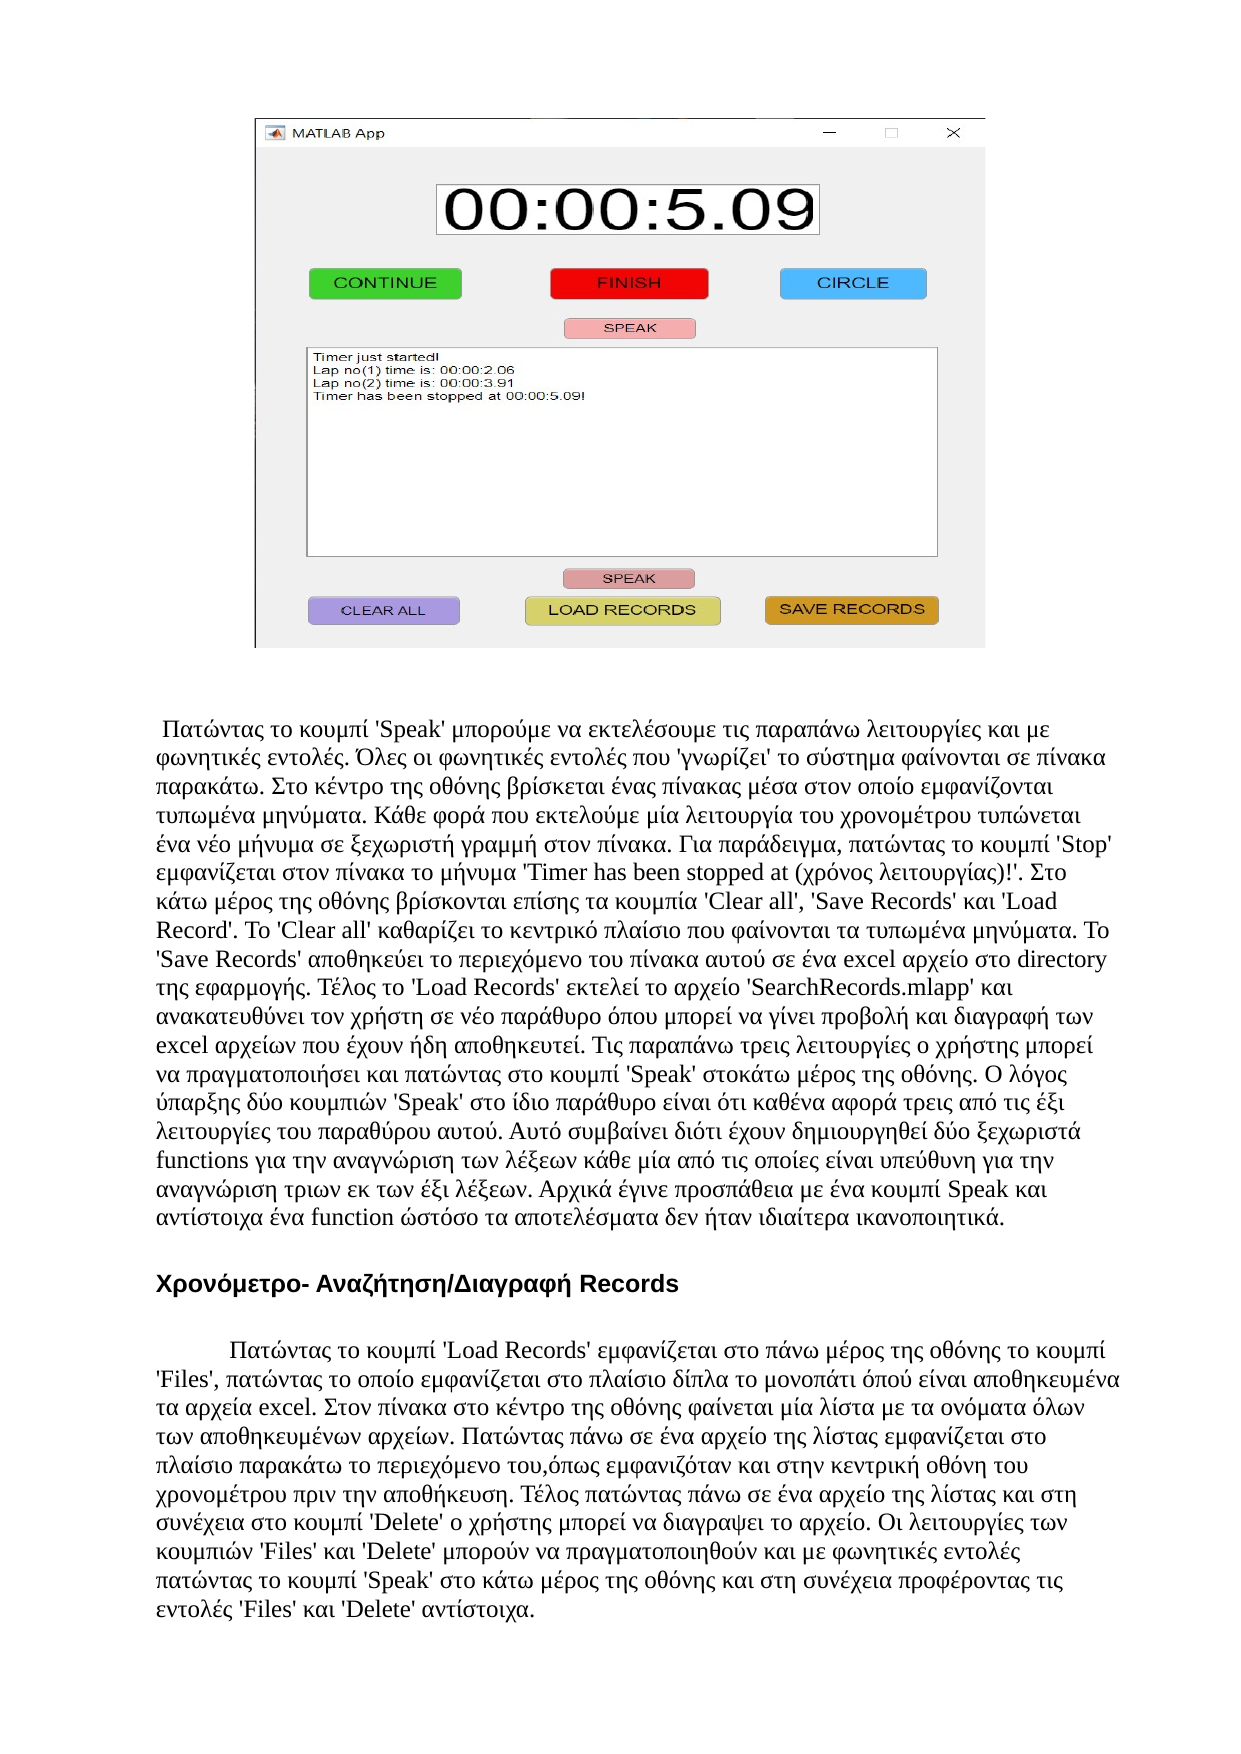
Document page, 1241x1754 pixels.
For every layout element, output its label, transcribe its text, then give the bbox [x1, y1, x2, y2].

subtitle Πατώντας το κουμπί 'Speak' μπορούμε να εκτελέσουμε τις παραπάνω λειτουργίες και με φωνητικές εντολές. Όλες οι φωνητικές εντολές που 'γνωρίζει' το σύστημα φαίνονται σε πίνακα παρακάτω. Στο κέντρο της οθόνης βρίσκεται ένας πίνακας μέσα στον οποίο εμφανίζονται τυπωμένα μηνύματα. Κάθε φορά που εκτελούμε μία λειτουργία του χρονομέτρου τυπώνεται ένα νέο μήνυμα σε ξεχωριστή γραμμή στον πίνακα. Για παράδειγμα, πατώντας το κουμπί 'Stop' εμφανίζεται στον πίνακα το μήνυμα 'Timer has been stopped at (χρόνος λειτουργίας)!'. Στο κάτω μέρος της οθόνης βρίσκονται επίσης τα κουμπία 'Clear all', 'Save Records' και 'Load Record'. To 'Clear all' καθαρίζει το κεντρικό πλαίσιο που φαίνονται τα τυπωμένα μηνύματα. Το 'Save Records' αποθηκεύει το περιεχόμενο του πίνακα αυτού σε ένα excel αρχείο στο directory της εφαρμογής. Τέλος το 'Load Records' εκτελεί το αρχείο 'SearchRecords.mlapp' και ανακατευθύνει τον χρήστη σε νέο παράθυρο όπου μπορεί να γίνει προβολή και διαγραφή των excel αρχείων που έχουν ήδη αποθηκευτεί. Τις παραπάνω τρεις λειτουργίες ο χρήστης μπορεί να πραγματοποιήσει και πατώντας στο κουμπί 'Speak' στοκάτω μέρος της οθόνης. Ο λόγος ύπαρξης δύο κουμπιών 'Speak' στο ίδιο παράθυρο είναι ότι καθένα αφορά τρεις από τις έξι λειτουργίες του παραθύρου αυτού. Αυτό συμβαίνει διότι έχουν δημιουργηθεί δύο ξεχωριστά functions για την αναγνώριση των λέξεων κάθε μία από τις οποίες είναι υπεύθυνη για την αναγνώριση τριων εκ των έξι λέξεων. Αρχικά έγινε προσπάθεια με ένα κουμπί Speak και αντίστοιχα ένα function ώστόσο τα αποτελέσματα δεν ήταν ιδιαίτερα ικανοποιητικά. [156, 714, 1122, 1231]
subtitle Χρονόμετρο- Αναζήτηση/Διαγραφή Records [156, 1269, 1122, 1297]
picture [254, 118, 986, 648]
subtitle Πατώντας το κουμπί 'Load Records' εμφανίζεται στο πάνω μέρος της οθόνης το κουμπί 'Files', πατώντας το οποίο εμφανίζεται στο πλαίσιο δίπλα το μονοπάτι όπού είναι αποθηκευμένα τα αρχεία excel. Στον πίνακα στο κέντρο της οθόνης φαίνεται μία λίστα με τα ονόματα όλων των αποθηκευμένων αρχείων. Πατώντας πάνω σε ένα αρχείο της λίστας εμφανίζεται στο πλαίσιο παρακάτω το περιεχόμενο του,όπως εμφανιζόταν και στην κεντρική οθόνη του χρονομέτρου πριν την αποθήκευση. Τέλος πατώντας πάνω σε ένα αρχείο της λίστας και στη συνέχεια στο κουμπί 'Delete' ο χρήστης μπορεί να διαγραψει το αρχείο. Οι λειτουργίες των κουμπιών 'Files' και 'Delete' μπορούν να πραγματοποιηθούν και με φωνητικές εντολές πατώντας το κουμπί 'Speak' στο κάτω μέρος της οθόνης και στη συνέχεια προφέροντας τις εντολές 'Files' και 'Delete' αντίστοιχα. [156, 1335, 1122, 1622]
